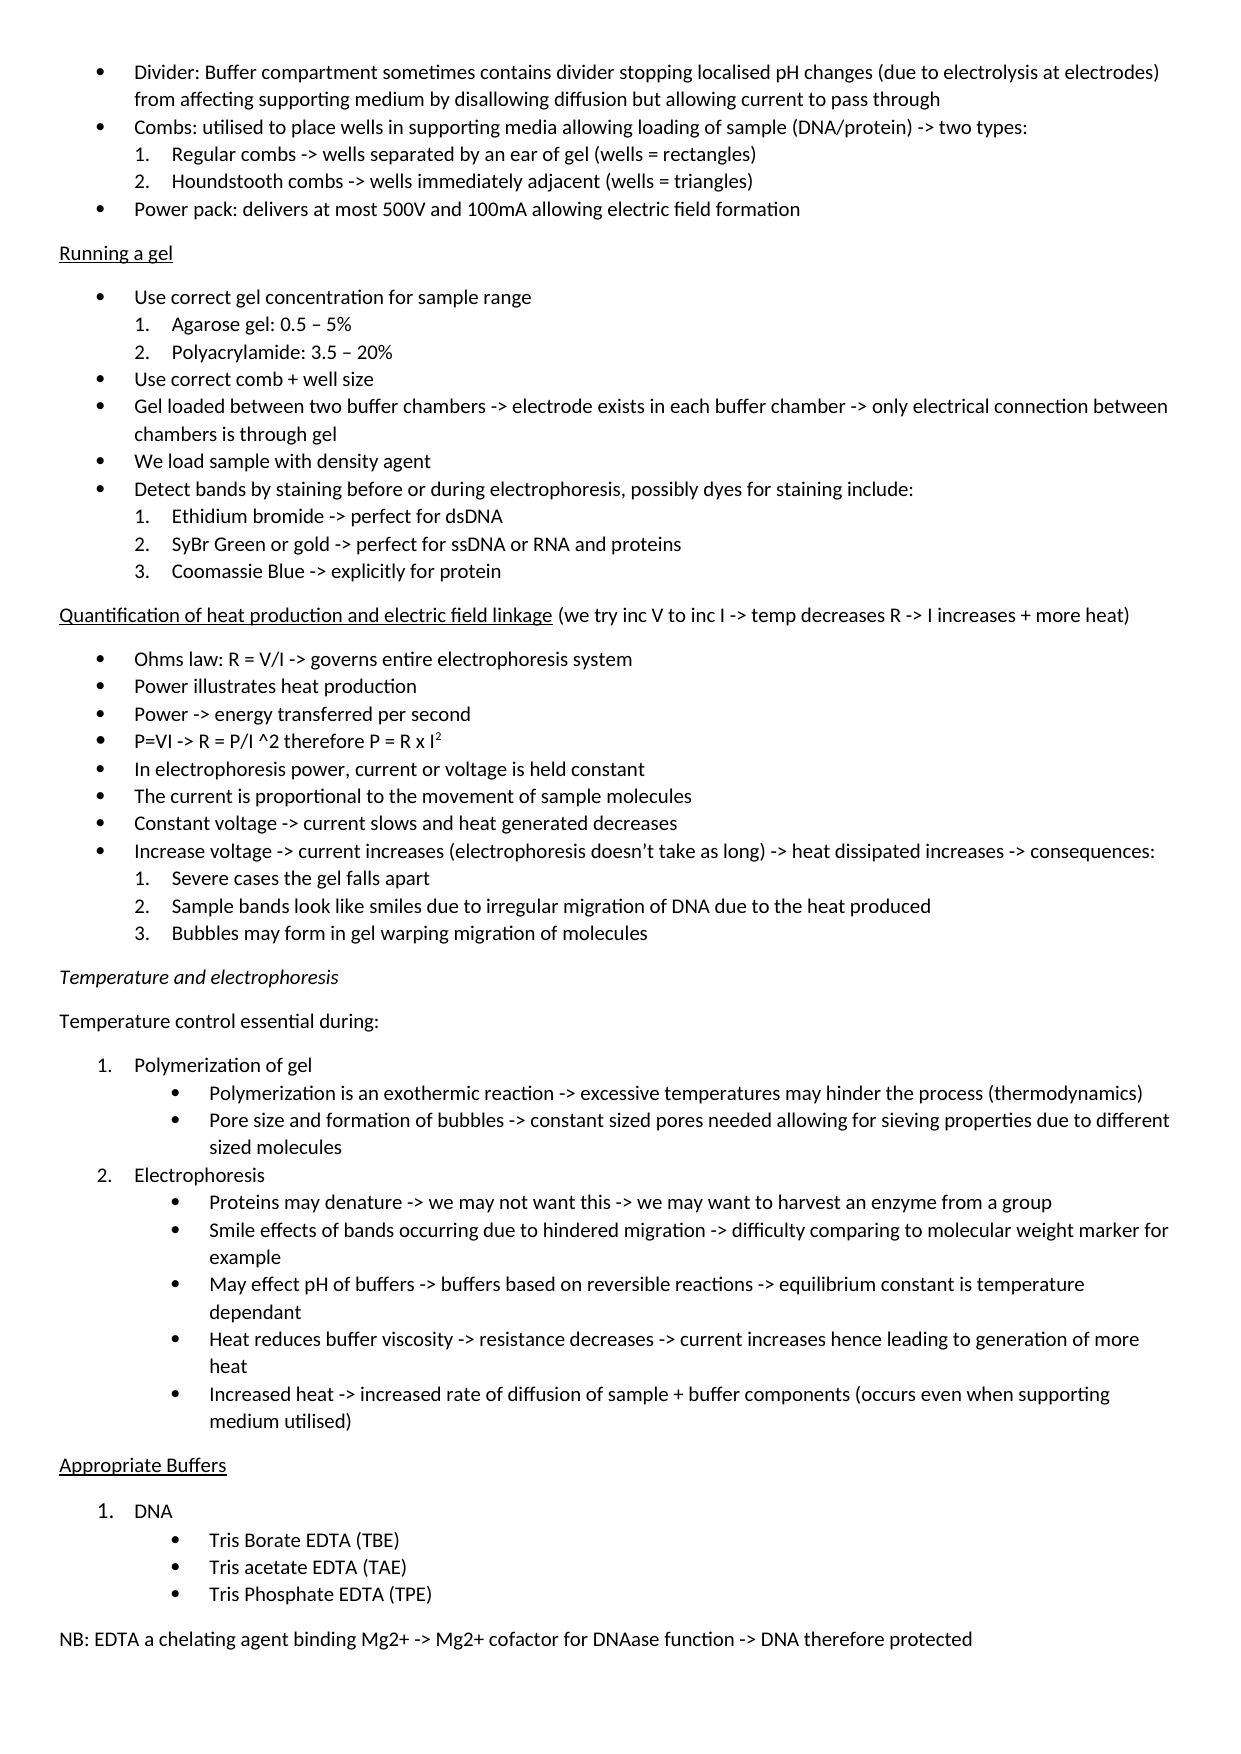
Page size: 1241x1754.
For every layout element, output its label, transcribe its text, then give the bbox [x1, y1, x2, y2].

list Sample bands look like smiles due to irregular migration of DNA due to the heat produced [134, 893, 1181, 918]
list Severe cases the gel falls apart [134, 865, 1181, 891]
list In electrophoresis power, current or voltage is held constant [97, 756, 1181, 781]
list Use correct comb + well size [97, 366, 1181, 392]
list Smile effects of bands occurring due to hindered migration -> difficulty comparing to molecular weight marker for example [172, 1217, 1181, 1269]
text Quantification of heat production and electric field linkage (we try inc V to inc I -> temp decreases R -> I increases + more heat) [59, 602, 1181, 628]
list The current is proportional to the movement of sample molecules [97, 783, 1181, 809]
list Increase voltage -> current increases (electrophoresis doesn’t take as long) -> heat dissipated increases -> consequences: [97, 838, 1181, 863]
list Power -> energy transferred per second [97, 701, 1181, 726]
list Polymerization of gel [97, 1052, 1181, 1078]
text NB: EDTA a chelating agent binding Mg2+ -> Mg2+ cofactor for DNAase function -> DNA therefore protected [59, 1626, 1181, 1651]
list Agarose gel: 0.5 – 5% [134, 312, 1181, 337]
text Temperature and electrophoresis [59, 964, 1181, 990]
text Temperature control essential during: [59, 1008, 1181, 1034]
list Proteins may denature -> we may not want this -> we may want to harvest an enzyme from a group [172, 1189, 1181, 1215]
list May effect pH of buffers -> buffers based on reversible reactions -> equilibrium constant is temperature dependant [172, 1272, 1181, 1324]
list Ethidium bromide -> perfect for dsDNA [134, 503, 1181, 529]
list DNA [97, 1497, 1181, 1525]
list Power pack: delivers at most 500V and 100mA allowing electric field formation [97, 196, 1181, 221]
list Increased heat -> increased rate of diffusion of sample + buffer components (occurs even when supporting medium utilised) [172, 1381, 1181, 1434]
list Power illustrates heat production [97, 674, 1181, 699]
list SyBr Green or gold -> perfect for ssDNA or RNA and proteins [134, 531, 1181, 556]
list Divider: Buffer compartment sometimes contains divider stopping localised pH changes (due to electrolysis at electrodes) from affecting supporting medium by disallowing diffusion but allowing current to pass through [97, 59, 1181, 112]
list Detect bands by staining before or during electrophoresis, possibly dyes for staining include: [97, 476, 1181, 501]
text Appropriate Buffers [59, 1453, 1181, 1478]
list Polyacrylamide: 3.5 – 20% [134, 339, 1181, 364]
list Tris acetate EDTA (TAE) [172, 1554, 1181, 1580]
list Regular combs -> wells separated by an ear of gel (wells = rectangles) [134, 141, 1181, 167]
list Pore size and formation of bubbles -> constant sized pores needed allowing for sieving properties due to different sized molecules [172, 1107, 1181, 1160]
list P=VI -> R = P/I ^2 therefore P = R x I2 [97, 728, 1181, 754]
list Tris Phosphate EDTA (TPE) [172, 1582, 1181, 1607]
text Running a gel [59, 240, 1181, 266]
list Bubbles may form in gel warping migration of molecules [134, 920, 1181, 946]
list We load sample with density agent [97, 448, 1181, 474]
list Ohms law: R = V/I -> governs entire electrophoresis system [97, 646, 1181, 672]
list Polymerization is an exothermic reaction -> excessive temperatures may hinder the process (thermodynamics) [172, 1080, 1181, 1105]
list Tris Borate EDTA (TBE) [172, 1527, 1181, 1552]
list Electrophoresis [97, 1162, 1181, 1187]
list Use correct gel concentration for sample range [97, 284, 1181, 309]
list Constant voltage -> current slows and heat generated decreases [97, 811, 1181, 836]
list Heat reduces buffer viscosity -> resistance decreases -> current increases hence leading to generation of more heat [172, 1326, 1181, 1379]
list Gel loaded between two buffer chambers -> electrode exists in each buffer chamber -> only electrical connection between chambers is through gel [97, 394, 1181, 447]
list Houndstooth combs -> wells immediately adjacent (wells = triangles) [134, 169, 1181, 194]
list Coomassie Blue -> explicitly for protein [134, 558, 1181, 583]
list Combs: utilised to place wells in supporting media allowing loading of sample (DNA/protein) -> two types: [97, 114, 1181, 139]
